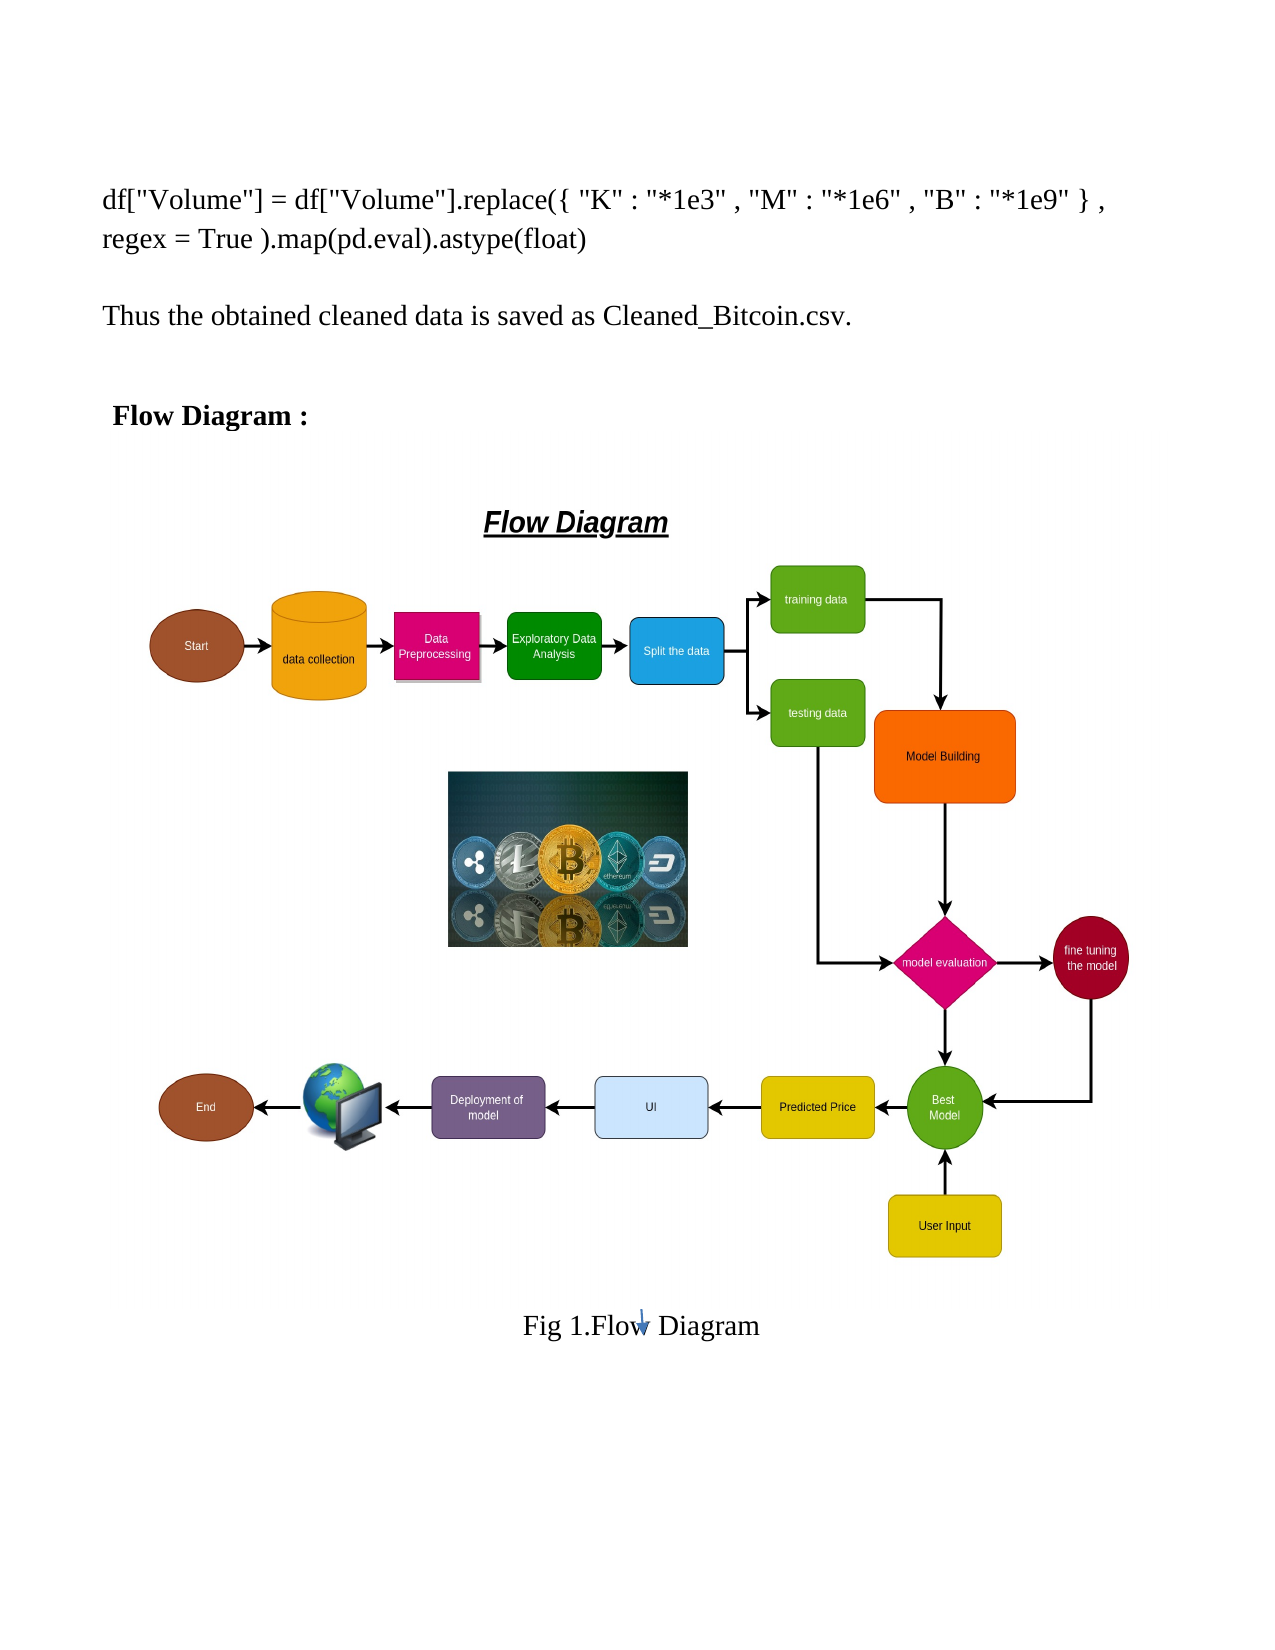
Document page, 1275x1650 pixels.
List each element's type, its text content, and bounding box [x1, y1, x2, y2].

picture [102, 431, 1175, 1309]
text Fig 1.Flow Diagram [102, 1309, 1175, 1342]
text Thus the obtained cleaned data is saved as Cleaned_Bitcoin.csv. [102, 298, 1175, 331]
text df["Volume"] = df["Volume"].replace({ "K" : "*1e3" , "M" : "*1e6" , "B" : "*1e9" } , regex = True ).map(pd.eval).astype(float) [102, 182, 1175, 254]
subtitle Flow Diagram : [112, 398, 1175, 431]
